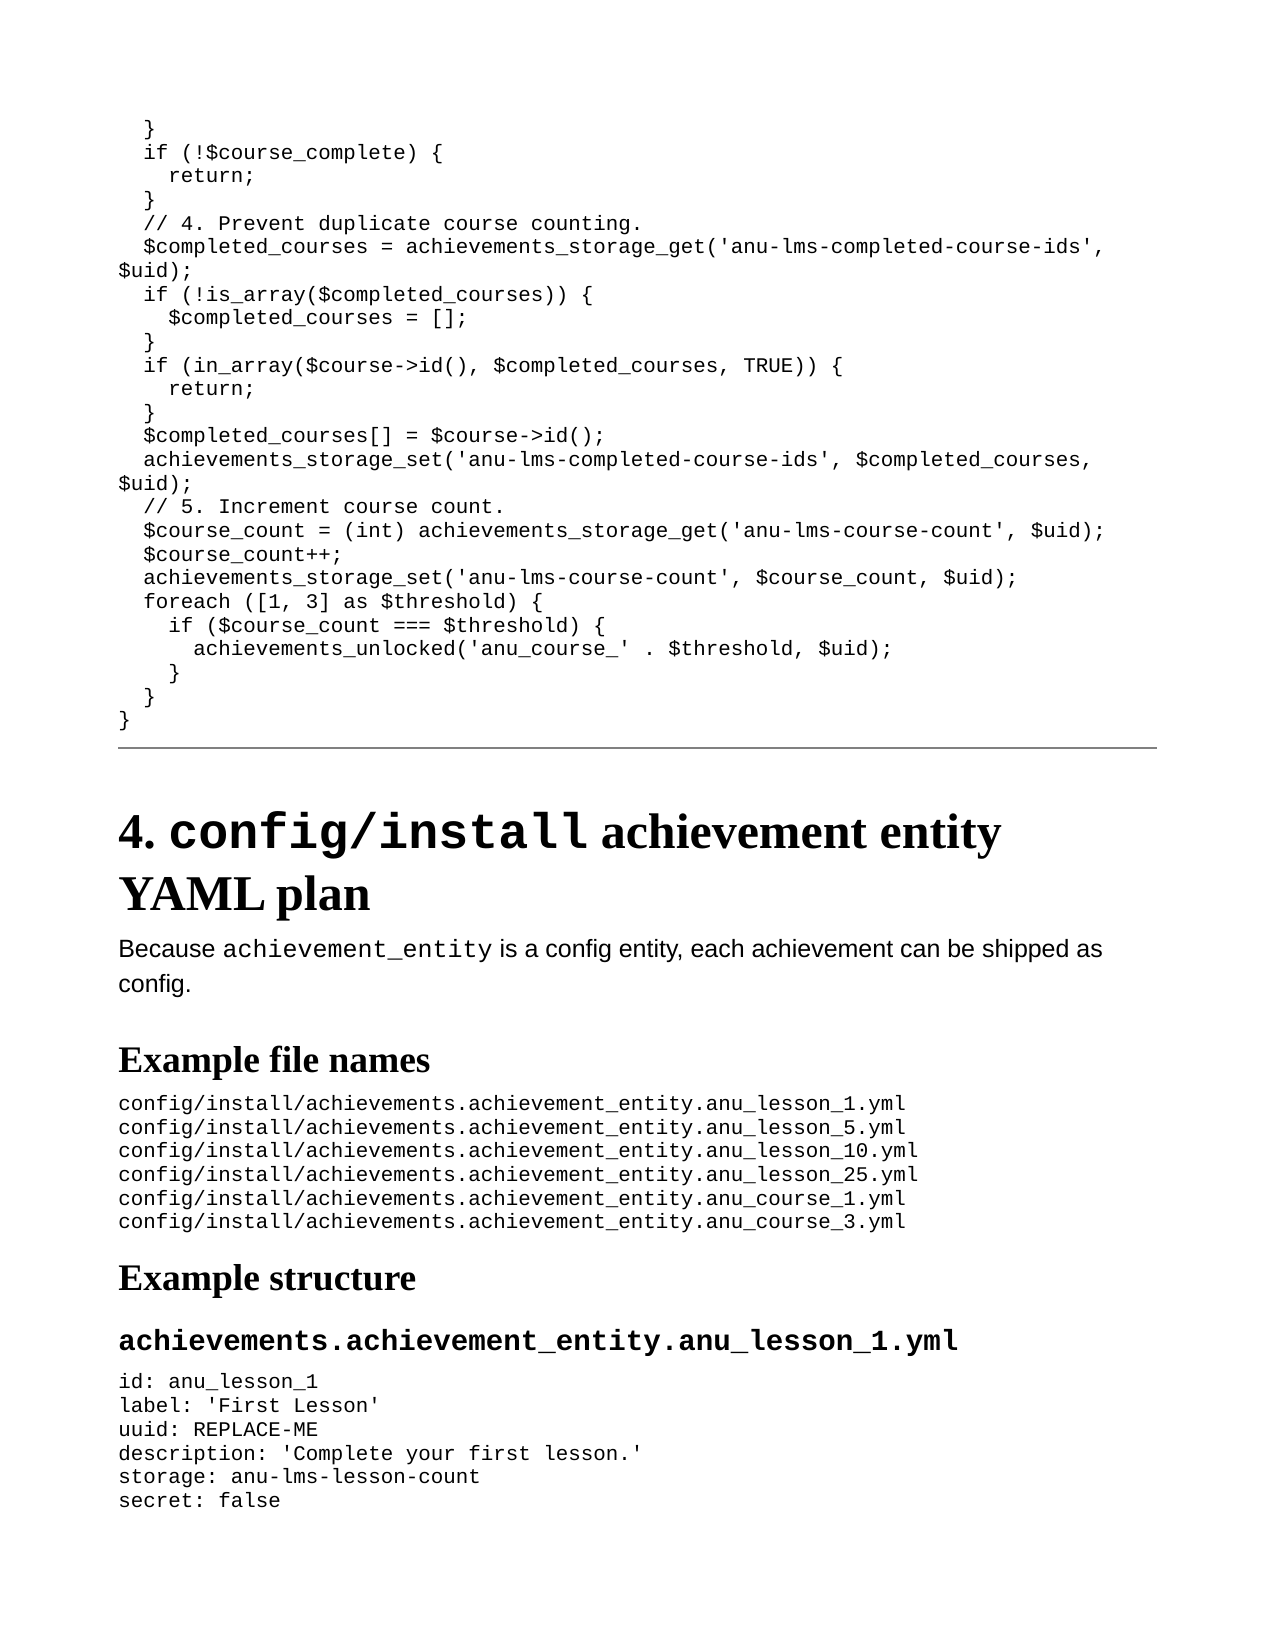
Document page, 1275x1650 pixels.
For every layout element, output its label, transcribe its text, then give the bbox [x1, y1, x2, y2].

text $course_count++; [118, 544, 1157, 567]
text } [118, 709, 1157, 733]
text Because achievement_entity is a config entity, each achievement can be shipped as config. [118, 934, 1157, 998]
text } [118, 118, 1157, 142]
text // 5. Increment course count. [118, 496, 1157, 520]
subtitle Example file names [118, 1037, 1157, 1081]
text $completed_courses = achievements_storage_get('anu-lms-completed-course-ids', $uid); [118, 236, 1157, 284]
text } [118, 402, 1157, 426]
text storage: anu-lms-lesson-count [118, 1466, 1157, 1490]
text achievements_storage_set('anu-lms-course-count', $course_count, $uid); [118, 567, 1157, 591]
text // 4. Prevent duplicate course counting. [118, 213, 1157, 236]
text description: 'Complete your first lesson.' [118, 1442, 1157, 1466]
subtitle Example structure [118, 1256, 1157, 1299]
text config/install/achievements.achievement_entity.anu_course_3.yml [118, 1211, 1157, 1235]
text config/install/achievements.achievement_entity.anu_course_1.yml [118, 1188, 1157, 1211]
text achievements_storage_set('anu-lms-completed-course-ids', $completed_courses, $uid); [118, 449, 1157, 496]
text } [118, 686, 1157, 709]
text } [118, 662, 1157, 686]
text foreach ([1, 3] as $threshold) { [118, 591, 1157, 615]
text config/install/achievements.achievement_entity.anu_lesson_1.yml [118, 1093, 1157, 1117]
text } [118, 331, 1157, 354]
subtitle 4. config/install achievement entity YAML plan [118, 802, 1157, 921]
text id: anu_lesson_1 [118, 1372, 1157, 1395]
text achievements_unlocked('anu_course_' . $threshold, $uid); [118, 638, 1157, 662]
text if (!$course_complete) { [118, 142, 1157, 165]
text config/install/achievements.achievement_entity.anu_lesson_5.yml [118, 1117, 1157, 1140]
text return; [118, 378, 1157, 402]
text secret: false [118, 1490, 1157, 1513]
text } [118, 189, 1157, 213]
subtitle achievements.achievement_entity.anu_lesson_1.yml [118, 1326, 1157, 1359]
text config/install/achievements.achievement_entity.anu_lesson_25.yml [118, 1164, 1157, 1188]
text $completed_courses[] = $course->id(); [118, 426, 1157, 449]
text $course_count = (int) achievements_storage_get('anu-lms-course-count', $uid); [118, 520, 1157, 544]
text if ($course_count === $threshold) { [118, 615, 1157, 638]
text if (in_array($course->id(), $completed_courses, TRUE)) { [118, 354, 1157, 378]
text config/install/achievements.achievement_entity.anu_lesson_10.yml [118, 1140, 1157, 1164]
text $completed_courses = []; [118, 307, 1157, 331]
text uuid: REPLACE-ME [118, 1419, 1157, 1442]
text if (!is_array($completed_courses)) { [118, 284, 1157, 307]
text label: 'First Lesson' [118, 1395, 1157, 1419]
text return; [118, 165, 1157, 189]
